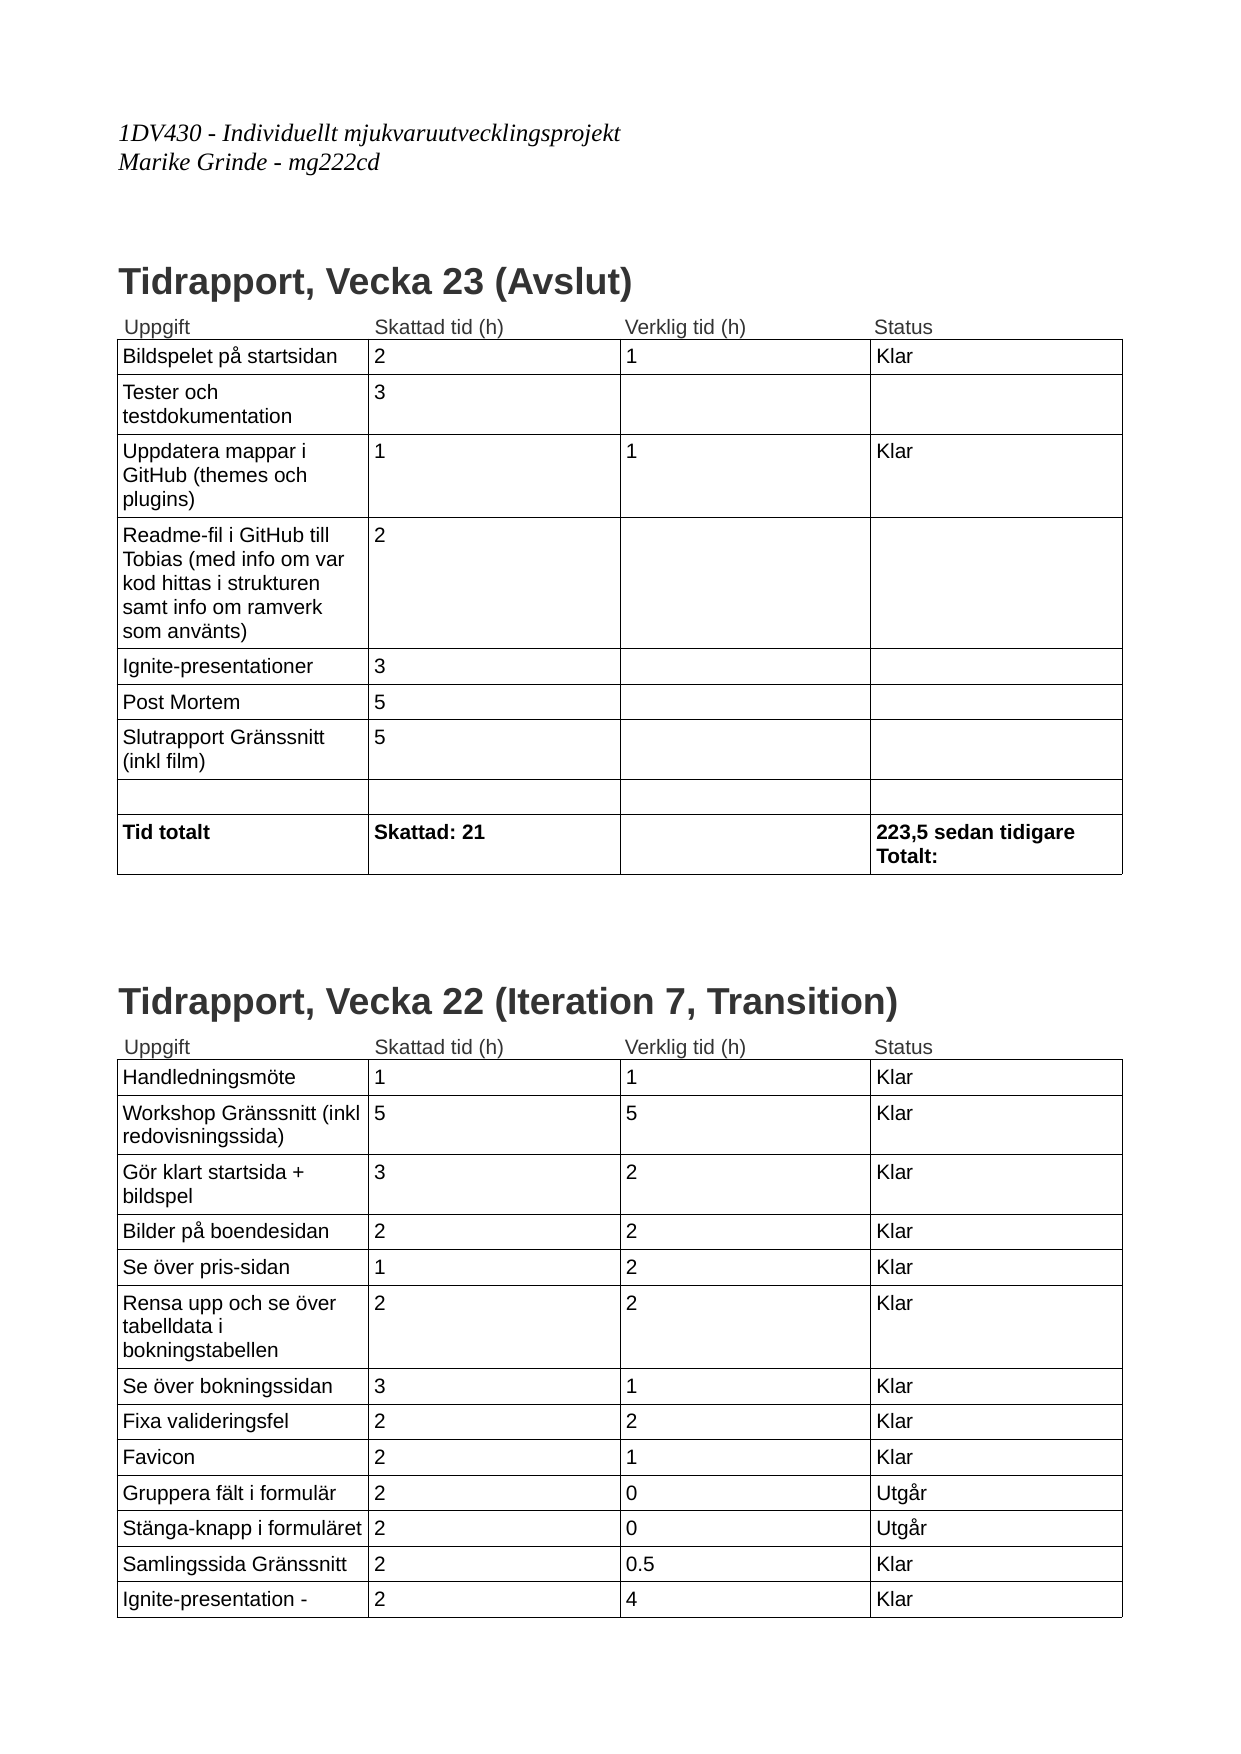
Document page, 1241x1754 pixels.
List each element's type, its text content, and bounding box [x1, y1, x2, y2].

table_cell 3 [369, 375, 620, 433]
table_cell 3 [369, 1155, 620, 1213]
table_cell Tid totalt [118, 815, 368, 874]
table_cell 0 [621, 1476, 870, 1510]
table_cell [621, 720, 870, 779]
table_cell [369, 780, 620, 814]
table_cell Workshop Gränssnitt (inkl redovisningssida) [118, 1096, 368, 1154]
table_cell 2 [369, 1476, 620, 1510]
table_cell 0 [621, 1511, 870, 1546]
table_cell [871, 649, 1122, 684]
table_cell 223,5 sedan tidigare Totalt: [871, 815, 1122, 874]
table_cell Klar [871, 1286, 1122, 1368]
table_cell 1 [621, 1369, 870, 1403]
subtitle Tidrapport, Vecka 22 (Iteration 7, Transition) [118, 979, 1122, 1023]
table_cell Klar [871, 1215, 1122, 1249]
table_cell 5 [369, 685, 620, 719]
table_cell [621, 815, 870, 874]
table_cell 3 [369, 1369, 620, 1403]
table_cell 2 [621, 1215, 870, 1249]
table_header 2 [369, 340, 620, 374]
table_header Klar [871, 1060, 1122, 1094]
table_cell 2 [369, 518, 620, 648]
table_cell Uppdatera mappar i GitHub (themes och plugins) [118, 435, 368, 517]
table_cell 2 [369, 1215, 620, 1249]
table_cell [621, 685, 870, 719]
table_cell 5 [369, 720, 620, 779]
table_cell 2 [621, 1405, 870, 1439]
table_cell Ignite-presentationer [118, 649, 368, 684]
table_cell [118, 780, 368, 814]
table_cell 1 [369, 435, 620, 517]
table_cell Klar [871, 1440, 1122, 1474]
table_cell Se över bokningssidan [118, 1369, 368, 1403]
table_cell Gruppera fält i formulär [118, 1476, 368, 1510]
table_cell 4 [621, 1582, 870, 1617]
table_cell 2 [621, 1250, 870, 1284]
table_cell Klar [871, 1155, 1122, 1213]
table_cell 2 [369, 1440, 620, 1474]
table_cell Klar [871, 1547, 1122, 1581]
table_cell Samlingssida Gränssnitt [118, 1547, 368, 1581]
table_header 1 [621, 1060, 870, 1094]
table_cell 1 [369, 1250, 620, 1284]
table_cell Klar [871, 1405, 1122, 1439]
table_cell Readme-fil i GitHub till Tobias (med info om var kod hittas i strukturen samt info om ramverk som använts) [118, 518, 368, 648]
table_cell Gör klart startsida + bildspel [118, 1155, 368, 1213]
table_header 1 [621, 340, 870, 374]
table_cell Klar [871, 1369, 1122, 1403]
table_cell Stänga-knapp i formuläret [118, 1511, 368, 1546]
table_cell [621, 649, 870, 684]
table_cell [871, 720, 1122, 779]
table_cell 2 [369, 1511, 620, 1546]
table_cell Klar [871, 1582, 1122, 1617]
table_cell 5 [621, 1096, 870, 1154]
table_cell Bilder på boendesidan [118, 1215, 368, 1249]
table_cell [621, 518, 870, 648]
text Uppgift Skattad tid (h) Verklig tid (h) Status [118, 314, 1122, 338]
table_header 1 [369, 1060, 620, 1094]
table_cell 3 [369, 649, 620, 684]
table_cell [621, 780, 870, 814]
table_cell 2 [621, 1286, 870, 1368]
table_cell Klar [871, 1250, 1122, 1284]
table_cell Ignite-presentation [118, 1582, 368, 1617]
table_cell [871, 518, 1122, 648]
table_cell [871, 780, 1122, 814]
table_cell 5 [369, 1096, 620, 1154]
table_cell [871, 375, 1122, 433]
subtitle Tidrapport, Vecka 23 (Avslut) [118, 259, 1122, 302]
table_cell Skattad: 21 [369, 815, 620, 874]
table_cell Utgår [871, 1511, 1122, 1546]
table_cell 2 [369, 1582, 620, 1617]
table_cell Rensa upp och se över tabelldata i bokningstabellen [118, 1286, 368, 1368]
table_header Handledningsmöte [118, 1060, 368, 1094]
table_cell Post Mortem [118, 685, 368, 719]
table_cell 1 [621, 435, 870, 517]
table_cell 1 [621, 1440, 870, 1474]
table_cell [621, 375, 870, 433]
table_cell Utgår [871, 1476, 1122, 1510]
table_cell Se över pris-sidan [118, 1250, 368, 1284]
table_cell Favicon [118, 1440, 368, 1474]
table_cell [871, 685, 1122, 719]
table_cell Klar [871, 1096, 1122, 1154]
table_cell 0,5 [621, 1547, 870, 1581]
text Uppgift Skattad tid (h) Verklig tid (h) Status [118, 1035, 1122, 1059]
table_cell Tester och testdokumentation [118, 375, 368, 433]
table_cell Fixa valideringsfel [118, 1405, 368, 1439]
table_header Bildspelet på startsidan [118, 340, 368, 374]
table_cell 2 [369, 1547, 620, 1581]
table_cell 2 [369, 1405, 620, 1439]
table_cell Klar [871, 435, 1122, 517]
table_cell Slutrapport Gränssnitt (inkl film) [118, 720, 368, 779]
table_cell 2 [369, 1286, 620, 1368]
table_cell 2 [621, 1155, 870, 1213]
table_header Klar [871, 340, 1122, 374]
